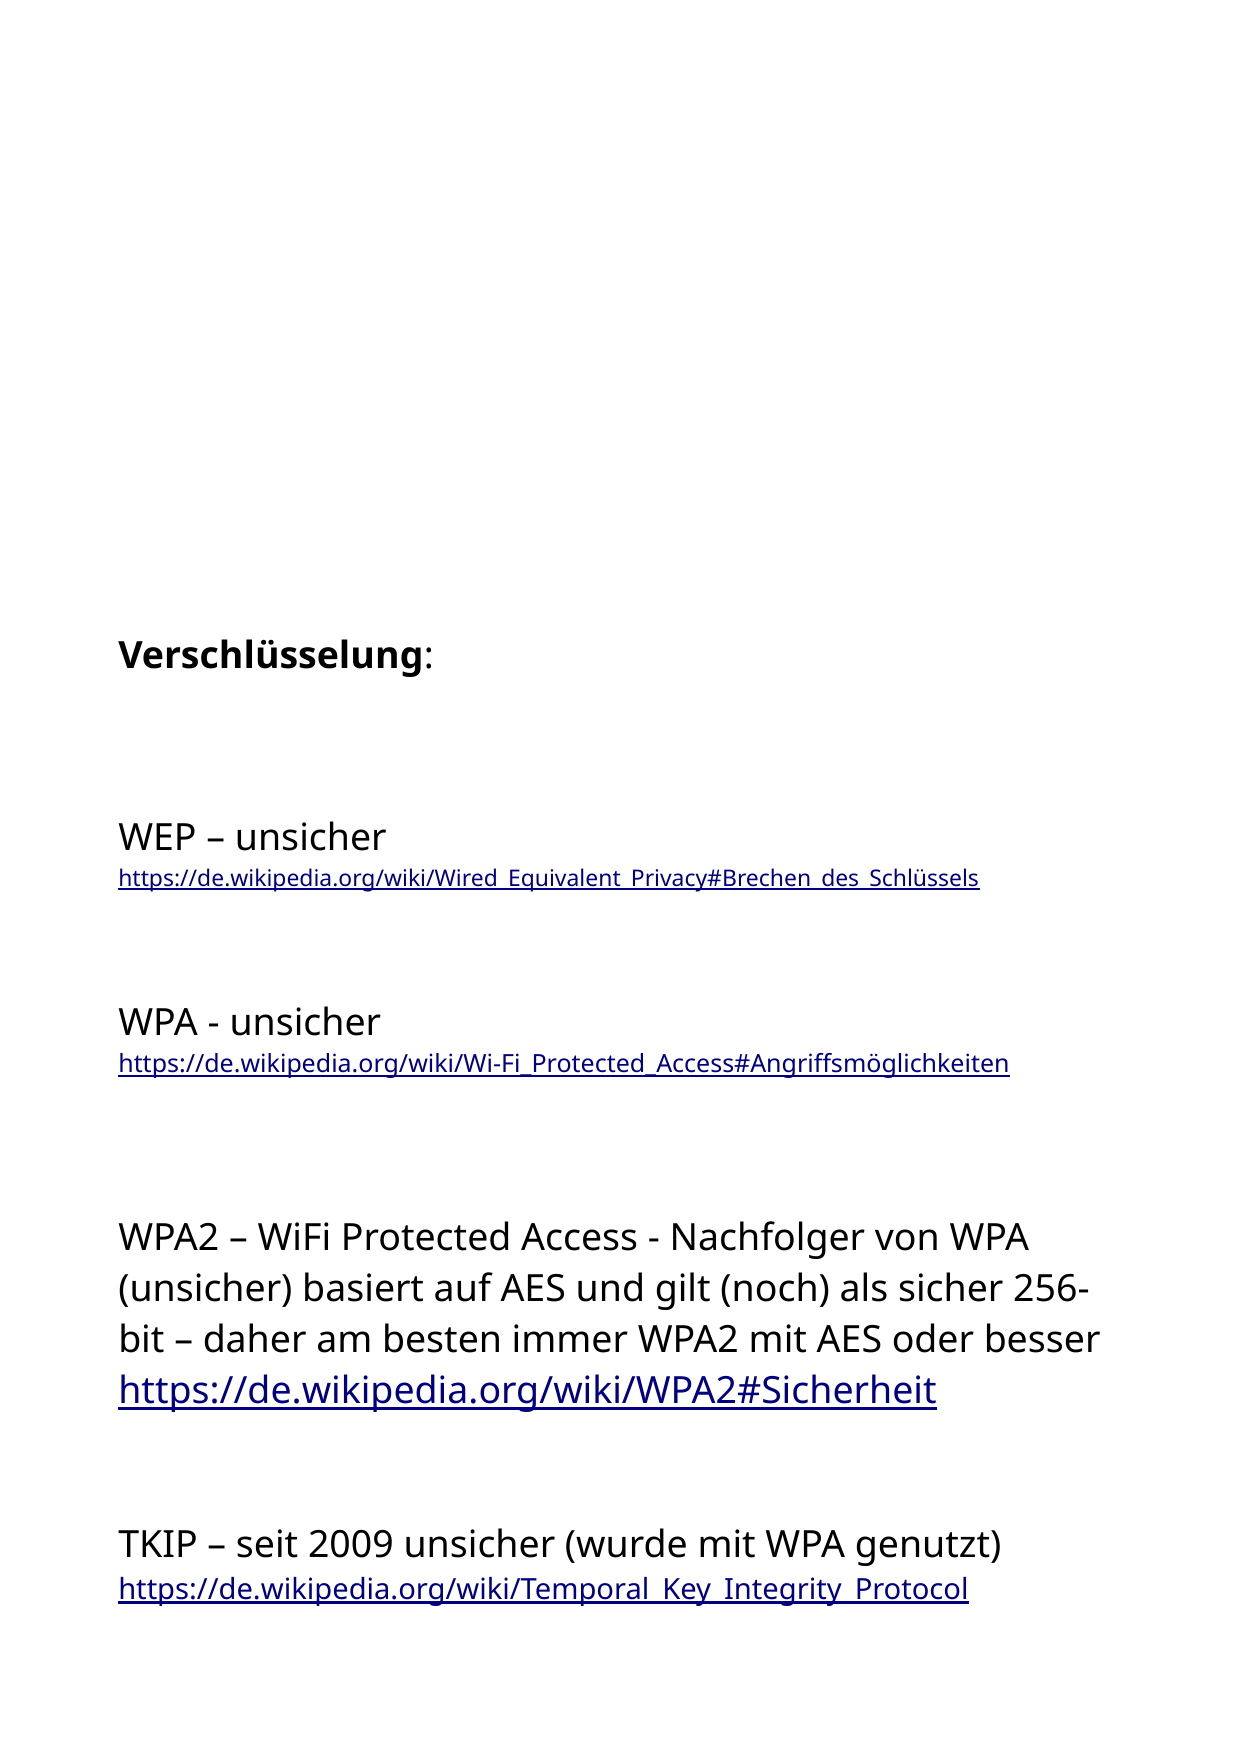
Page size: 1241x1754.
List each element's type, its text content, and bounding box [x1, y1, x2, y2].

text WEP – unsicher https://de.wikipedia.org/wiki/Wired_Equivalent_Privacy#Brechen_des_Schlüssels WPA - unsicher https://de.wikipedia.org/wiki/Wi-Fi_Protected_Access#Angriffsmöglichkeiten [118, 810, 1122, 1109]
text Verschlüsselung: [118, 118, 1122, 810]
text WPA2 – WiFi Protected Access - Nachfolger von WPA (unsicher) basiert auf AES und gilt (noch) als sicher 256-bit – daher am besten immer WPA2 mit AES oder besser https://de.wikipedia.org/wiki/WPA2#Sicherheit TKIP – seit 2009 unsicher (wurde mit WPA genutzt) https://de.wikipedia.org/wiki/Temporal_Key_Integrity_Protocol [118, 1109, 1122, 1608]
